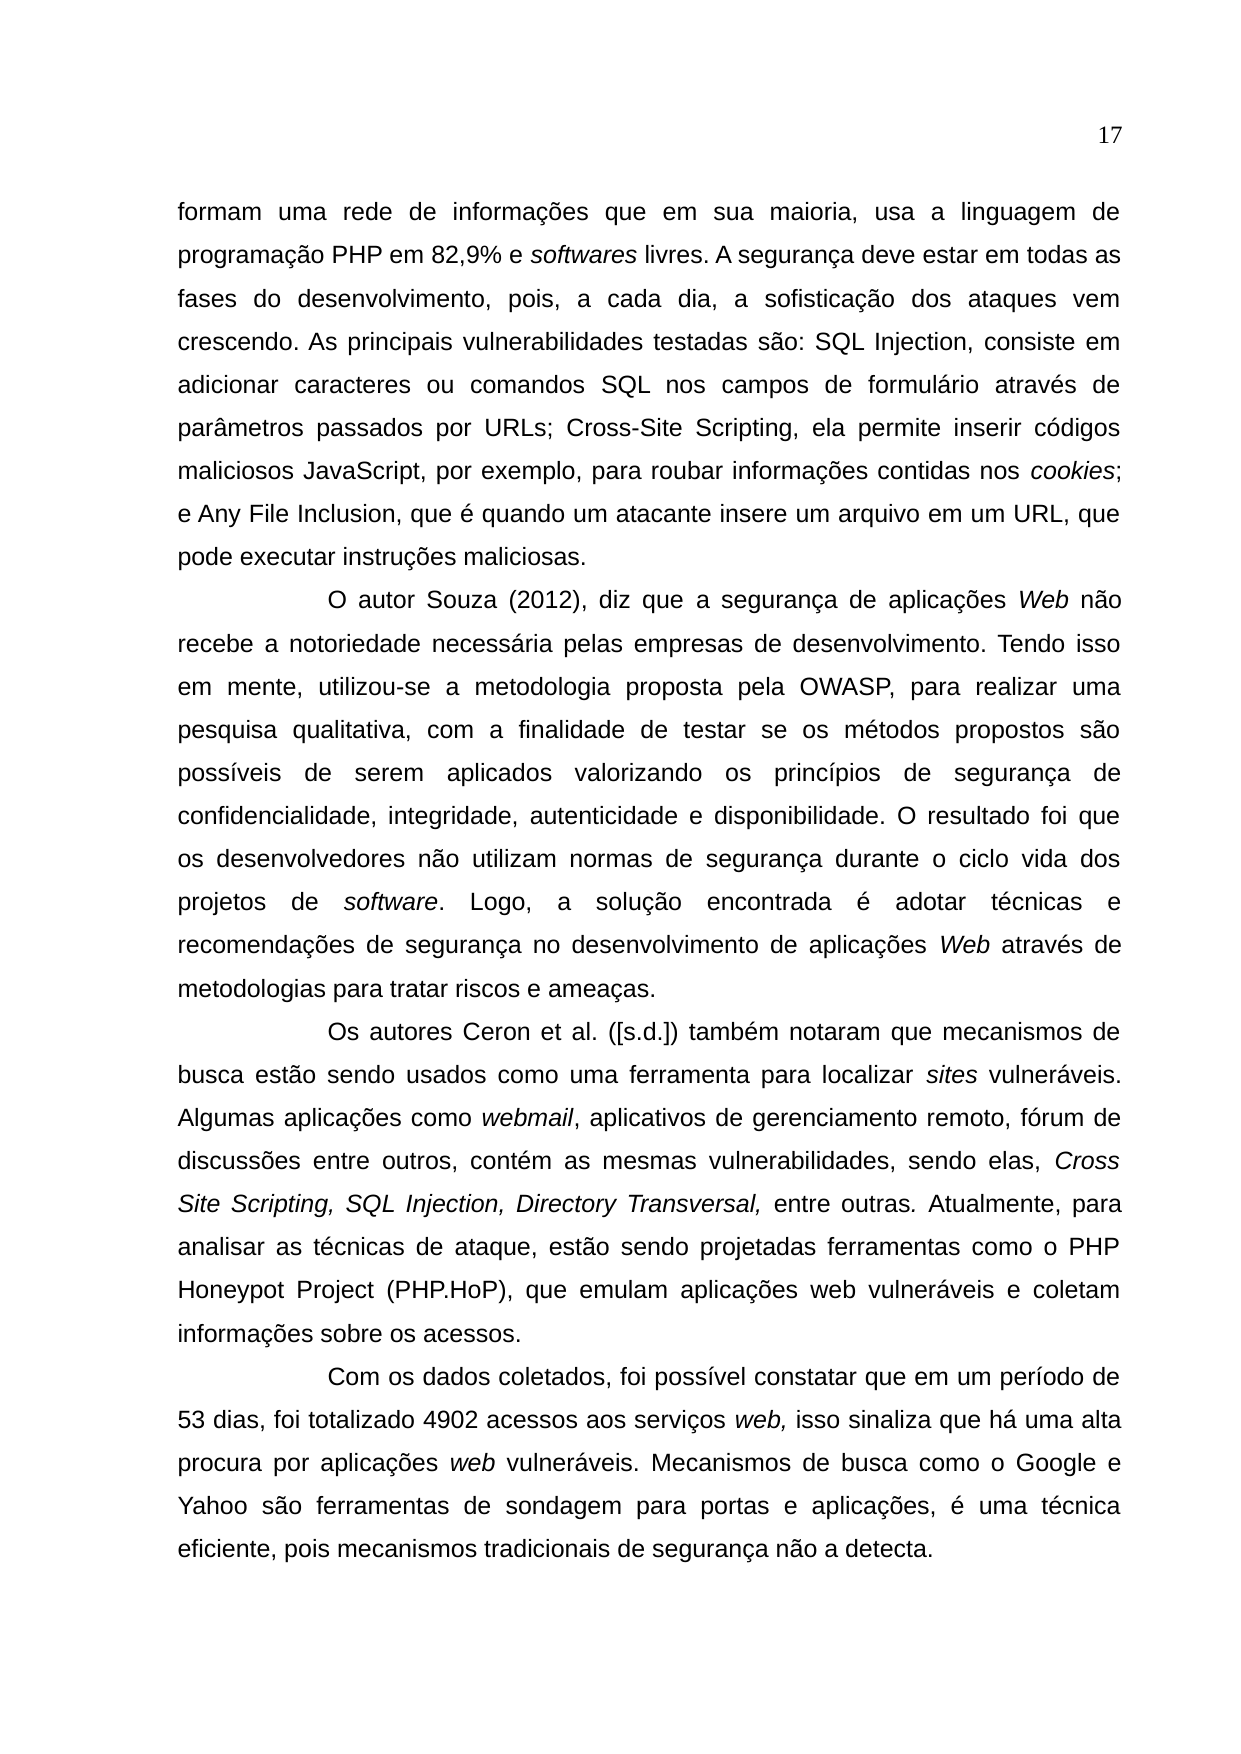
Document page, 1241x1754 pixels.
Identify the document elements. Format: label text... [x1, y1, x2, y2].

text O autor Souza (2012), diz que a segurança de aplicações Web não recebe a notoriedade necessária pelas empresas de desenvolvimento. Tendo isso em mente, utilizou-se a metodologia proposta pela OWASP, para realizar uma pesquisa qualitativa, com a finalidade de testar se os métodos propostos são possíveis de serem aplicados valorizando os princípios de segurança de confidencialidade, integridade, autenticidade e disponibilidade. O resultado foi que os desenvolvedores não utilizam normas de segurança durante o ciclo vida dos projetos de software. Logo, a solução encontrada é adotar técnicas e recomendações de segurança no desenvolvimento de aplicações Web através de metodologias para tratar riscos e ameaças. [177, 586, 1122, 1002]
text formam uma rede de informações que em sua maioria, usa a linguagem de programação PHP em 82,9% e softwares livres. A segurança deve estar em todas as fases do desenvolvimento, pois, a cada dia, a sofisticação dos ataques vem crescendo. As principais vulnerabilidades testadas são: SQL Injection, consiste em adicionar caracteres ou comandos SQL nos campos de formulário através de parâmetros passados por URLs; Cross-Site Scripting, ela permite inserir códigos maliciosos JavaScript, por exemplo, para roubar informações contidas nos cookies; e Any File Inclusion, que é quando um atacante insere um arquivo em um URL, que pode executar instruções maliciosas. [177, 197, 1122, 571]
text Com os dados coletados, foi possível constatar que em um período de 53 dias, foi totalizado 4902 acessos aos serviços web, isso sinaliza que há uma alta procura por aplicações web vulneráveis. Mecanismos de busca como o Google e Yahoo são ferramentas de sondagem para portas e aplicações, é uma técnica eficiente, pois mecanismos tradicionais de segurança não a detecta. [177, 1362, 1122, 1563]
text Os autores Ceron et al. ([s.d.]) também notaram que mecanismos de busca estão sendo usados como uma ferramenta para localizar sites vulneráveis. Algumas aplicações como webmail, aplicativos de gerenciamento remoto, fórum de discussões entre outros, contém as mesmas vulnerabilidades, sendo elas, Cross Site Scripting, SQL Injection, Directory Transversal, entre outras. Atualmente, para analisar as técnicas de ataque, estão sendo projetadas ferramentas como o PHP Honeypot Project (PHP.HoP), que emulam aplicações web vulneráveis e coletam informações sobre os acessos. [177, 1017, 1122, 1347]
